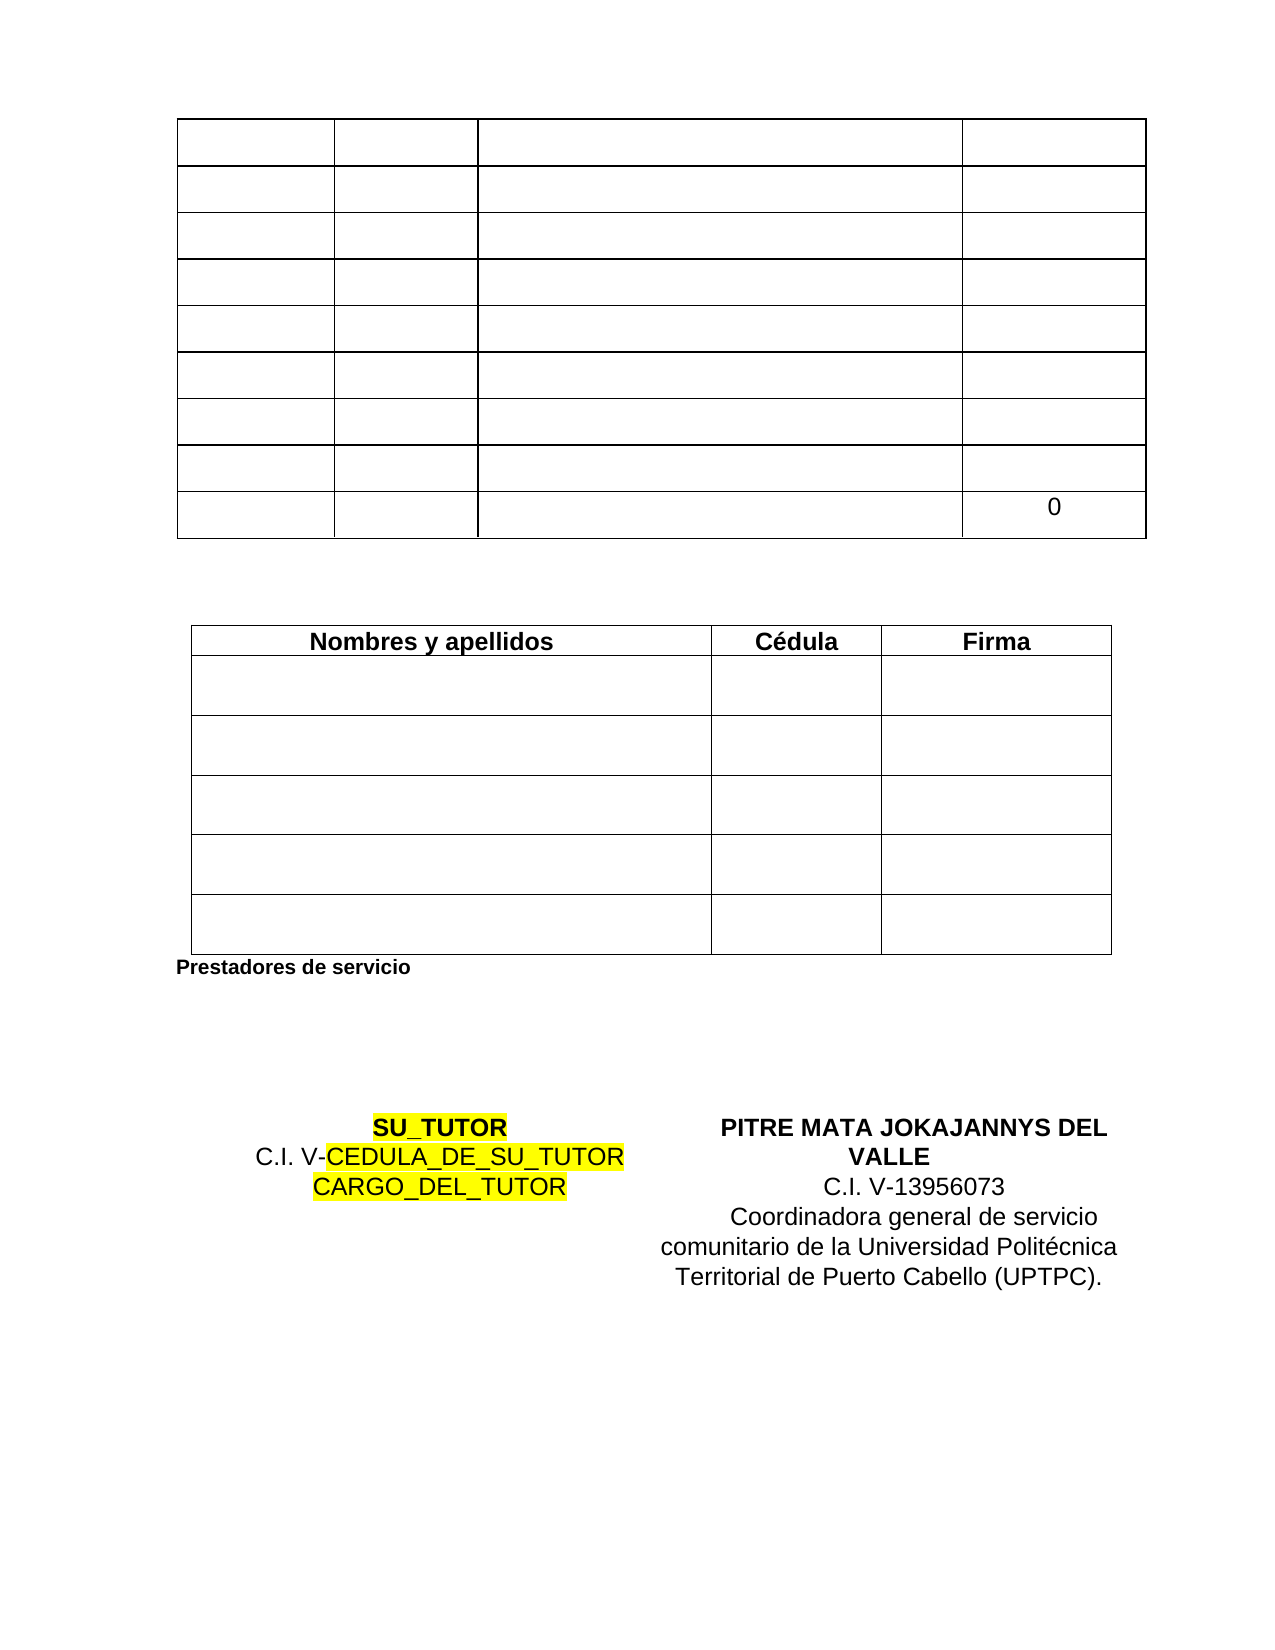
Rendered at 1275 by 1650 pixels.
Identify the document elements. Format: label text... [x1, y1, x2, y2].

table_cell [963, 213, 1145, 258]
table_cell [712, 835, 881, 894]
table_cell [963, 306, 1145, 351]
table_cell [178, 306, 334, 351]
table_header PITRE MATA JOKAJANNYS DEL VALLE C.I. V-13956073 Coordinadora general de servicio comunitario de la Universidad Politécnica Territorial de Puerto Cabello (UPTPC). [651, 1113, 1126, 1292]
table_cell [178, 446, 334, 491]
table_cell [192, 895, 711, 954]
table_cell [335, 120, 477, 165]
table_cell [335, 306, 477, 351]
table_cell [479, 120, 962, 165]
table_cell [335, 446, 477, 491]
table_cell [882, 656, 1111, 715]
table_cell [963, 446, 1145, 491]
table_cell [178, 353, 334, 398]
table_cell [963, 260, 1145, 304]
table_cell [963, 353, 1145, 398]
table_cell [963, 167, 1145, 211]
table_cell [335, 492, 477, 537]
table_cell [335, 260, 477, 304]
table_header Nombres y apellidos [192, 626, 711, 655]
table_cell [712, 776, 881, 834]
table_cell [178, 492, 334, 537]
table_cell [335, 353, 477, 398]
table_cell [963, 120, 1145, 165]
table_cell [178, 120, 334, 165]
table_cell [192, 716, 711, 774]
table_cell [178, 213, 334, 258]
table_cell [479, 213, 962, 258]
table_cell 0 [963, 492, 1145, 537]
table_cell [335, 213, 477, 258]
table_cell [479, 260, 962, 304]
table_cell [335, 167, 477, 211]
table_cell [178, 260, 334, 304]
table_header Cédula [712, 626, 881, 655]
table_cell [882, 895, 1111, 954]
table_cell [479, 446, 962, 491]
text Prestadores de servicio [176, 955, 1126, 979]
table_cell [882, 835, 1111, 894]
table_cell [479, 167, 962, 211]
table_cell [712, 716, 881, 774]
table_cell [712, 656, 881, 715]
table_cell [178, 399, 334, 444]
table_cell [178, 167, 334, 211]
table_cell [192, 776, 711, 834]
table_header SU_TUTOR C.I. V-CEDULA_DE_SU_TUTOR CARGO_DEL_TUTOR [177, 1113, 651, 1292]
table_cell [882, 776, 1111, 834]
table_cell [192, 656, 711, 715]
table_cell [712, 895, 881, 954]
table_cell [192, 835, 711, 894]
table_cell [479, 492, 962, 537]
table_cell [963, 399, 1145, 444]
table_cell [882, 716, 1111, 774]
table_cell [335, 399, 477, 444]
table_cell [479, 353, 962, 398]
table_cell [479, 399, 962, 444]
table_cell [479, 306, 962, 351]
table_header Firma [882, 626, 1111, 655]
